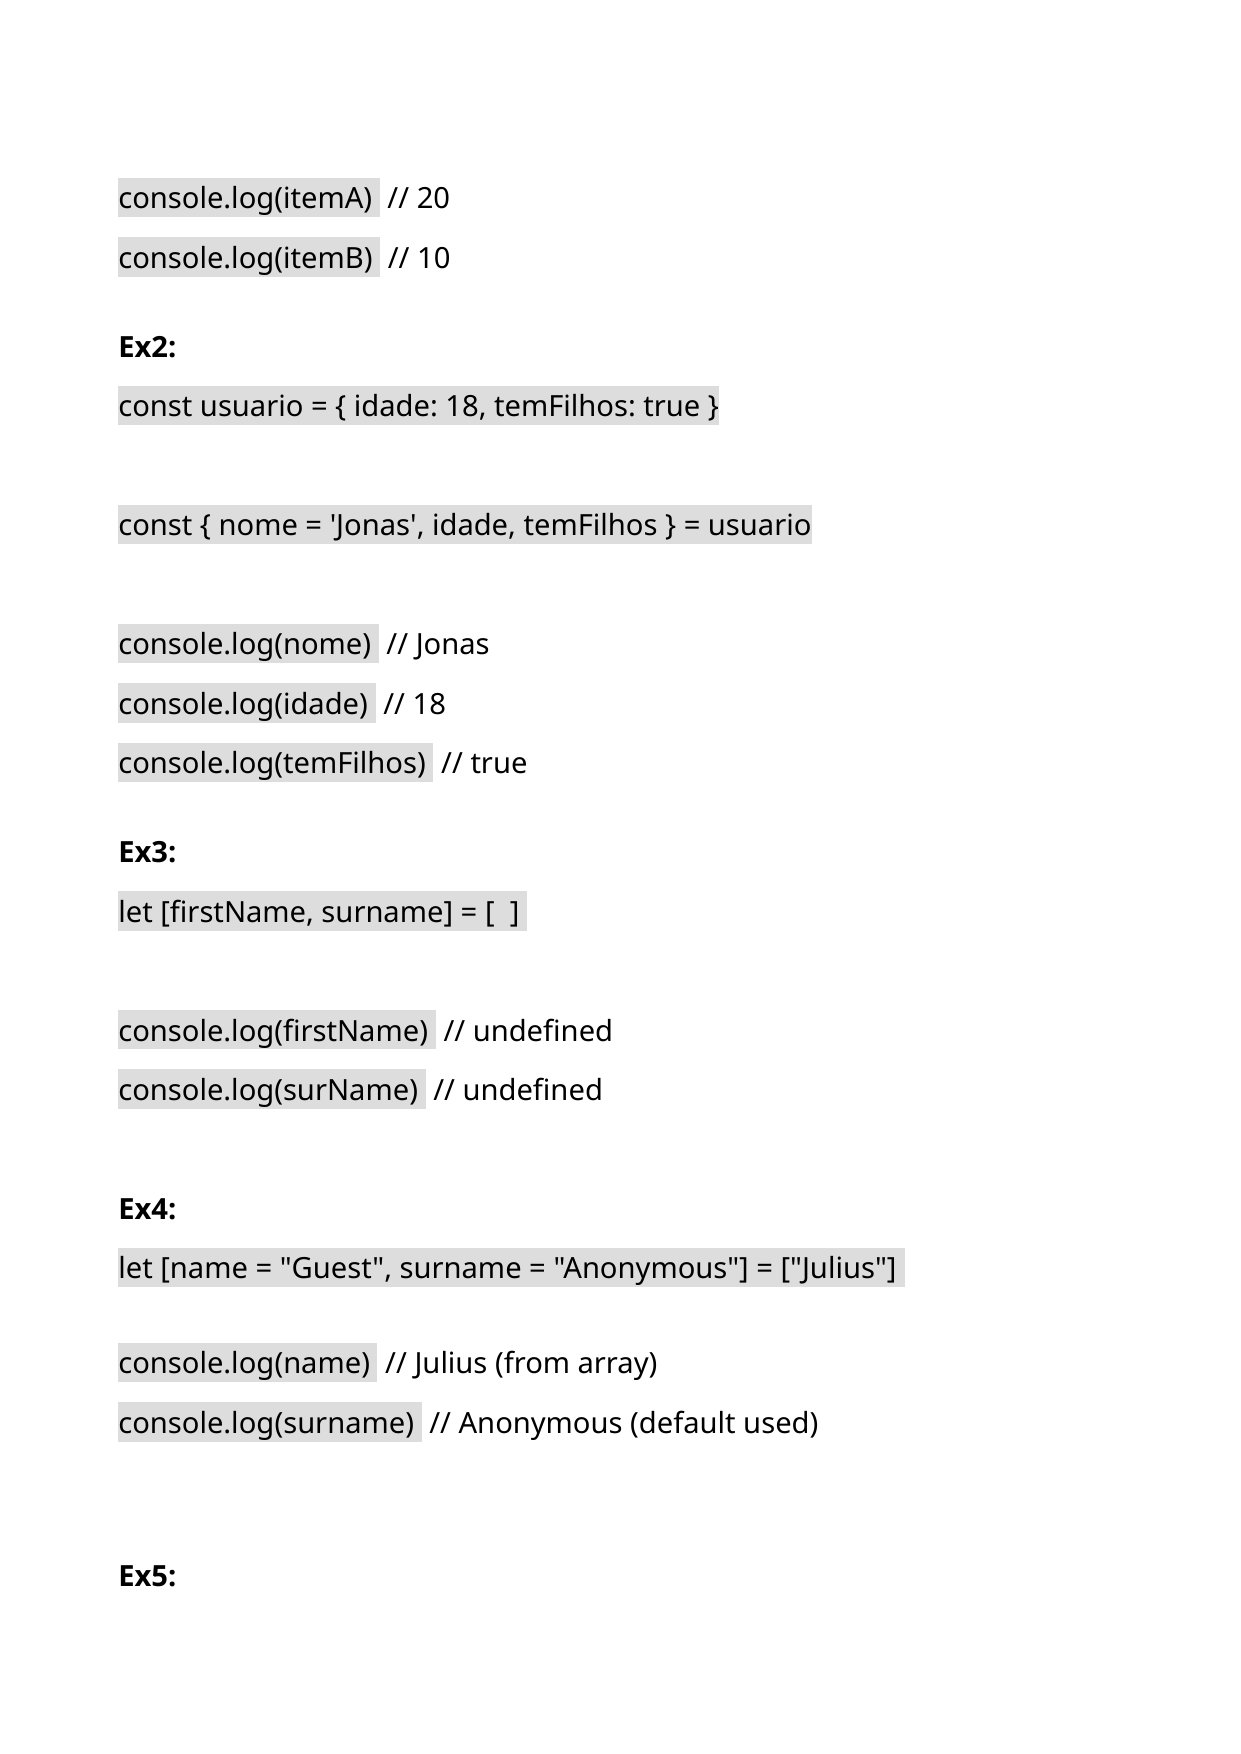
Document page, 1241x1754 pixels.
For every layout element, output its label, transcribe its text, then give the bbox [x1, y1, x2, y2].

text const { nome = 'Jonas', idade, temFilhos } = usuario [118, 504, 1122, 544]
text console.log(itemA) // 20 [118, 178, 1122, 217]
text console.log(itemB) // 10 [118, 237, 1122, 277]
text Ex5: [118, 1555, 1122, 1595]
text Ex4: [118, 1188, 1122, 1228]
text console.log(firstName) // undefined [118, 1010, 1122, 1049]
text console.log(temFilhos) // true [118, 742, 1122, 782]
text console.log(surName) // undefined [118, 1069, 1122, 1109]
text let [name = "Guest", surname = "Anonymous"] = ["Julius"] [118, 1248, 1122, 1287]
text Ex2: [118, 326, 1122, 366]
text console.log(nome) // Jonas [118, 623, 1122, 663]
text let [firstName, surname] = [ ] [118, 891, 1122, 931]
text console.log(surname) // Anonymous (default used) [118, 1402, 1122, 1442]
text console.log(idade) // 18 [118, 683, 1122, 723]
text const usuario = { idade: 18, temFilhos: true } [118, 386, 1122, 425]
text Ex3: [118, 831, 1122, 871]
text console.log(name) // Julius (from array) [118, 1343, 1122, 1382]
